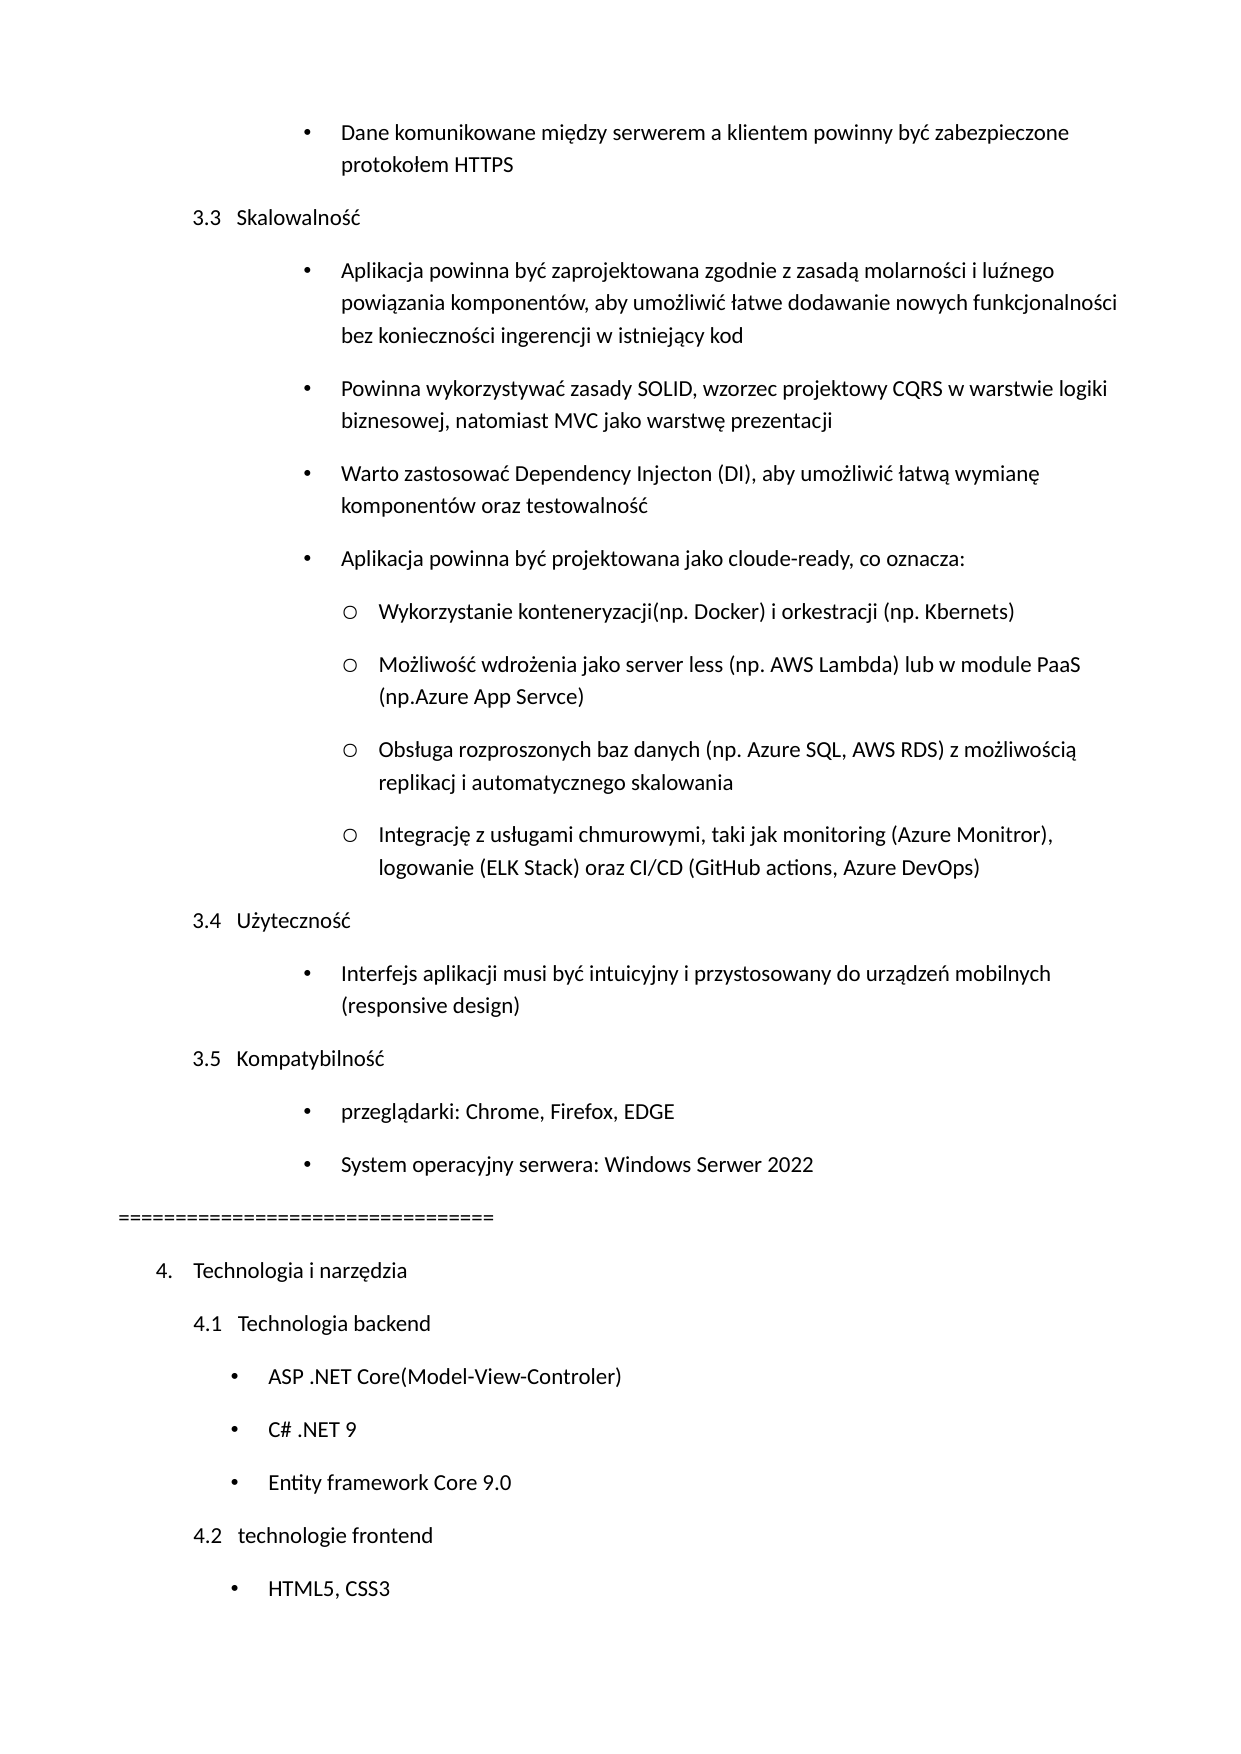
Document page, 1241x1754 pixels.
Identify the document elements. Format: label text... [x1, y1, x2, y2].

list ASP .NET Core(Model-View-Controler) [231, 1362, 1122, 1390]
list C# .NET 9 [231, 1415, 1122, 1443]
list Aplikacja powinna być projektowana jako cloude-ready, co oznacza: [303, 544, 1122, 572]
list Entity framework Core 9.0 [231, 1468, 1122, 1496]
list 4.1 Technologia backend [156, 1309, 1122, 1337]
text 3.5 Kompatybilność [118, 1044, 1122, 1072]
list 4.2 technologie frontend [156, 1521, 1122, 1549]
list Dane komunikowane między serwerem a klientem powinny być zabezpieczone protokołem HTTPS [303, 118, 1122, 178]
list Wykorzystanie konteneryzacji(np. Docker) i orkestracji (np. Kbernets) [341, 597, 1122, 625]
list Interfejs aplikacji musi być intuicyjny i przystosowany do urządzeń mobilnych (responsive design) [303, 959, 1122, 1019]
list Aplikacja powinna być zaprojektowana zgodnie z zasadą molarności i luźnego powiązania komponentów, aby umożliwić łatwe dodawanie nowych funkcjonalności bez konieczności ingerencji w istniejący kod [303, 256, 1122, 349]
list Powinna wykorzystywać zasady SOLID, wzorzec projektowy CQRS w warstwie logiki biznesowej, natomiast MVC jako warstwę prezentacji [303, 374, 1122, 434]
list Technologia i narzędzia [156, 1256, 1122, 1284]
list Obsługa rozproszonych baz danych (np. Azure SQL, AWS RDS) z możliwością replikacj i automatycznego skalowania [341, 735, 1122, 796]
list Integrację z usługami chmurowymi, taki jak monitoring (Azure Monitror), logowanie (ELK Stack) oraz CI/CD (GitHub actions, Azure DevOps) [341, 821, 1122, 881]
list HTML5, CSS3 [231, 1574, 1122, 1602]
list Warto zastosować Dependency Injecton (DI), aby umożliwić łatwą wymianę komponentów oraz testowalność [303, 459, 1122, 519]
text ================================= [118, 1203, 1122, 1231]
list przeglądarki: Chrome, Firefox, EDGE [303, 1097, 1122, 1125]
list Możliwość wdrożenia jako server less (np. AWS Lambda) lub w module PaaS (np.Azure App Servce) [341, 650, 1122, 710]
text 3.3 Skalowalność [118, 203, 1122, 231]
text 3.4 Użyteczność [118, 906, 1122, 934]
list System operacyjny serwera: Windows Serwer 2022 [303, 1150, 1122, 1178]
